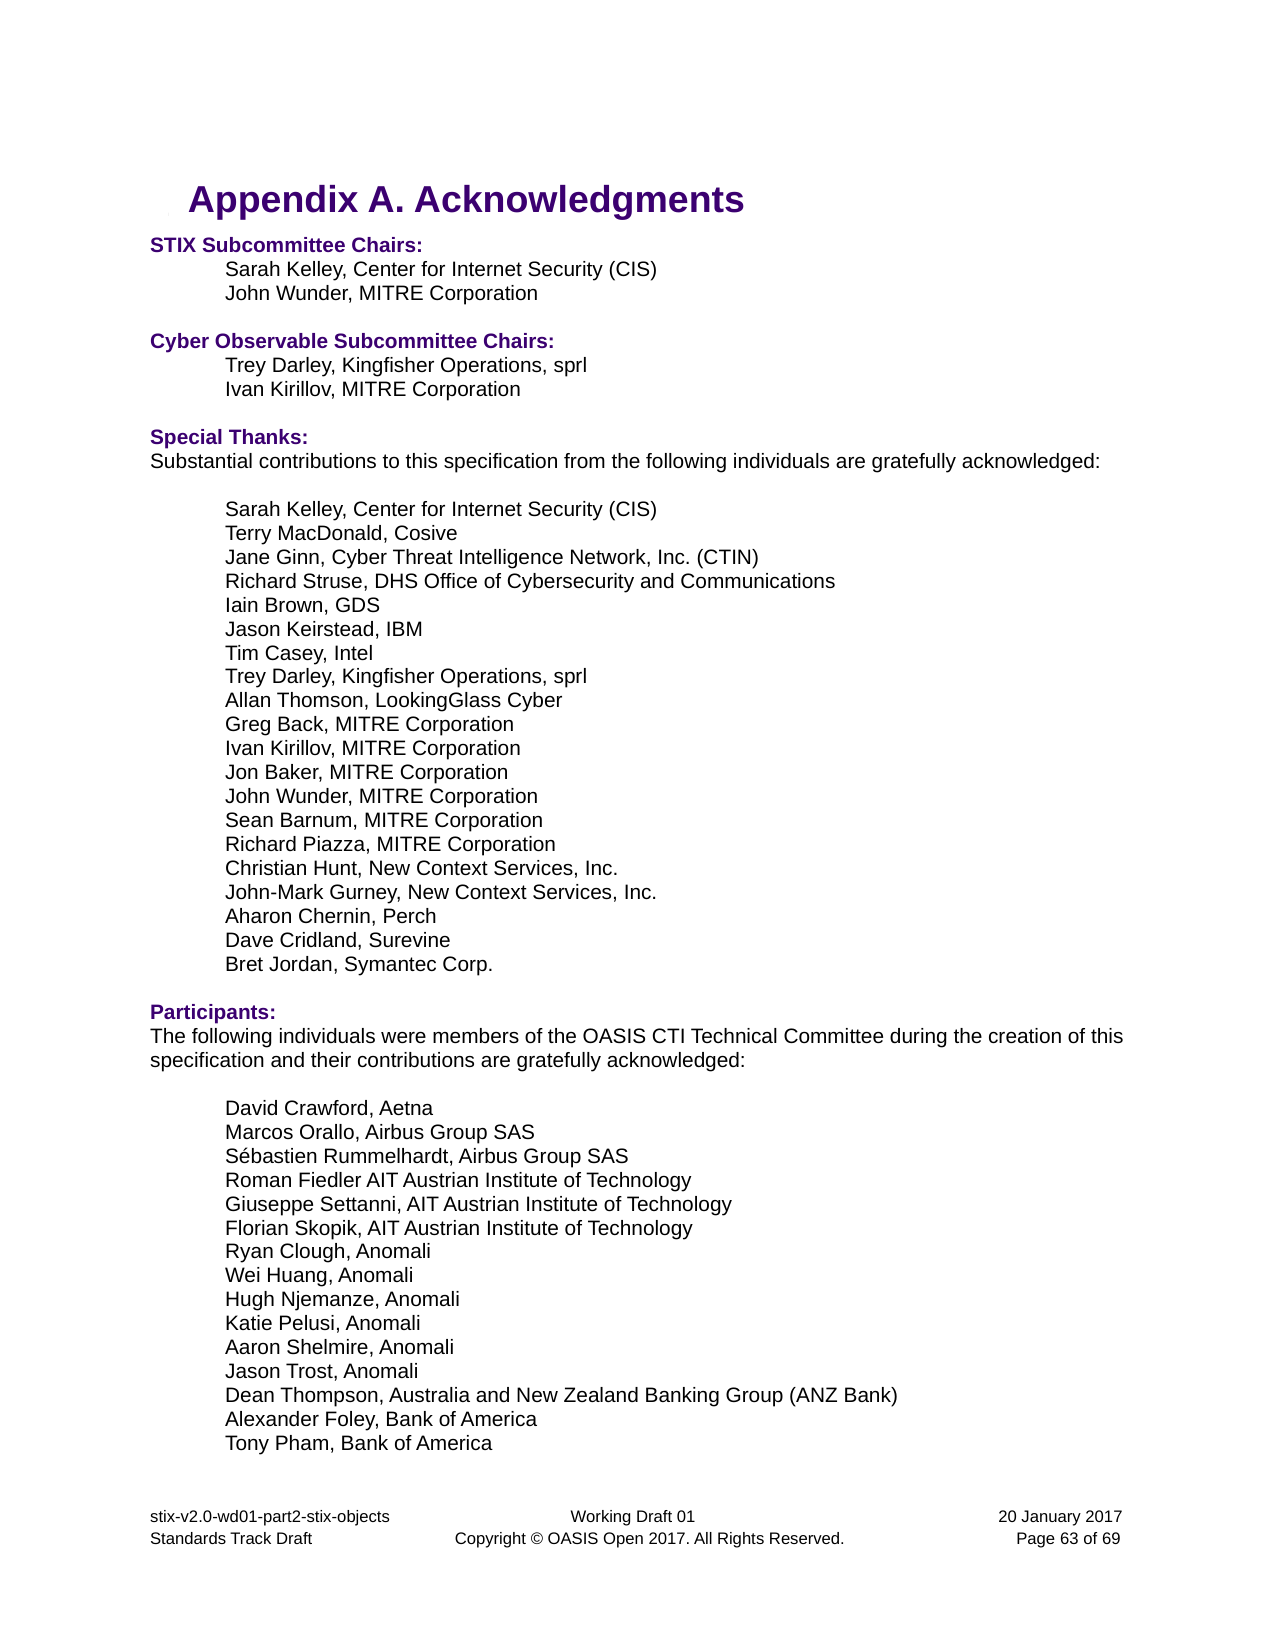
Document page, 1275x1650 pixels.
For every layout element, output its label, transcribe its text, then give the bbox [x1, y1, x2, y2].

text Ivan Kirillov, MITRE Corporation [225, 377, 1125, 401]
text Sébastien Rummelhardt, Airbus Group SAS [225, 1143, 1125, 1167]
text Richard Struse, DHS Office of Cybersecurity and Communications [225, 568, 1125, 592]
text Katie Pelusi, Anomali [225, 1311, 1125, 1335]
text Special Thanks: [150, 425, 1125, 449]
text Hugh Njemanze, Anomali [225, 1287, 1125, 1311]
text Jason Keirstead, IBM [225, 616, 1125, 640]
text John Wunder, MITRE Corporation [225, 784, 1125, 808]
text Aharon Chernin, Perch [225, 904, 1125, 928]
text John Wunder, MITRE Corporation [225, 281, 1125, 305]
text Ivan Kirillov, MITRE Corporation [225, 736, 1125, 760]
text David Crawford, Aetna [225, 1096, 1125, 1119]
text Aaron Shelmire, Anomali [225, 1335, 1125, 1359]
text Allan Thomson, LookingGlass Cyber [225, 688, 1125, 712]
text Trey Darley, Kingfisher Operations, sprl [225, 664, 1125, 688]
text Ryan Clough, Anomali [225, 1239, 1125, 1263]
text Sarah Kelley, Center for Internet Security (CIS) [225, 257, 1125, 281]
text The following individuals were members of the OASIS CTI Technical Committee during the creation of this specification and their contributions are gratefully acknowledged: [150, 1024, 1125, 1072]
text Florian Skopik, AIT Austrian Institute of Technology [225, 1215, 1125, 1239]
text Bret Jordan, Symantec Corp. [225, 952, 1125, 976]
text Sean Barnum, MITRE Corporation [225, 808, 1125, 832]
subtitle ​Appendix A. Acknowledgments [150, 177, 1125, 221]
text Participants: [150, 1000, 1125, 1024]
text Dean Thompson, Australia and New Zealand Banking Group (ANZ Bank) [225, 1383, 1125, 1407]
text Wei Huang, Anomali [225, 1263, 1125, 1287]
text Christian Hunt, New Context Services, Inc. [225, 856, 1125, 880]
text Tim Casey, Intel [225, 640, 1125, 664]
text Greg Back, MITRE Corporation [225, 712, 1125, 736]
text Trey Darley, Kingfisher Operations, sprl [225, 353, 1125, 377]
text Jon Baker, MITRE Corporation [225, 760, 1125, 784]
text Jason Trost, Anomali [225, 1359, 1125, 1383]
text Sarah Kelley, Center for Internet Security (CIS) [225, 497, 1125, 521]
text Giuseppe Settanni, AIT Austrian Institute of Technology [225, 1191, 1125, 1215]
text Dave Cridland, Surevine [225, 928, 1125, 952]
text STIX Subcommittee Chairs: [150, 233, 1125, 257]
text Roman Fiedler AIT Austrian Institute of Technology [225, 1167, 1125, 1191]
text Terry MacDonald, Cosive [225, 521, 1125, 544]
text Substantial contributions to this specification from the following individuals are gratefully acknowledged: [150, 449, 1125, 473]
text Marcos Orallo, Airbus Group SAS [225, 1119, 1125, 1143]
text Richard Piazza, MITRE Corporation [225, 832, 1125, 856]
text Alexander Foley, Bank of America [225, 1407, 1125, 1431]
text Iain Brown, GDS [225, 592, 1125, 616]
text Tony Pham, Bank of America [225, 1431, 1125, 1455]
text John-Mark Gurney, New Context Services, Inc. [225, 880, 1125, 904]
text Jane Ginn, Cyber Threat Intelligence Network, Inc. (CTIN) [225, 544, 1125, 568]
text Cyber Observable Subcommittee Chairs: [150, 329, 1125, 353]
